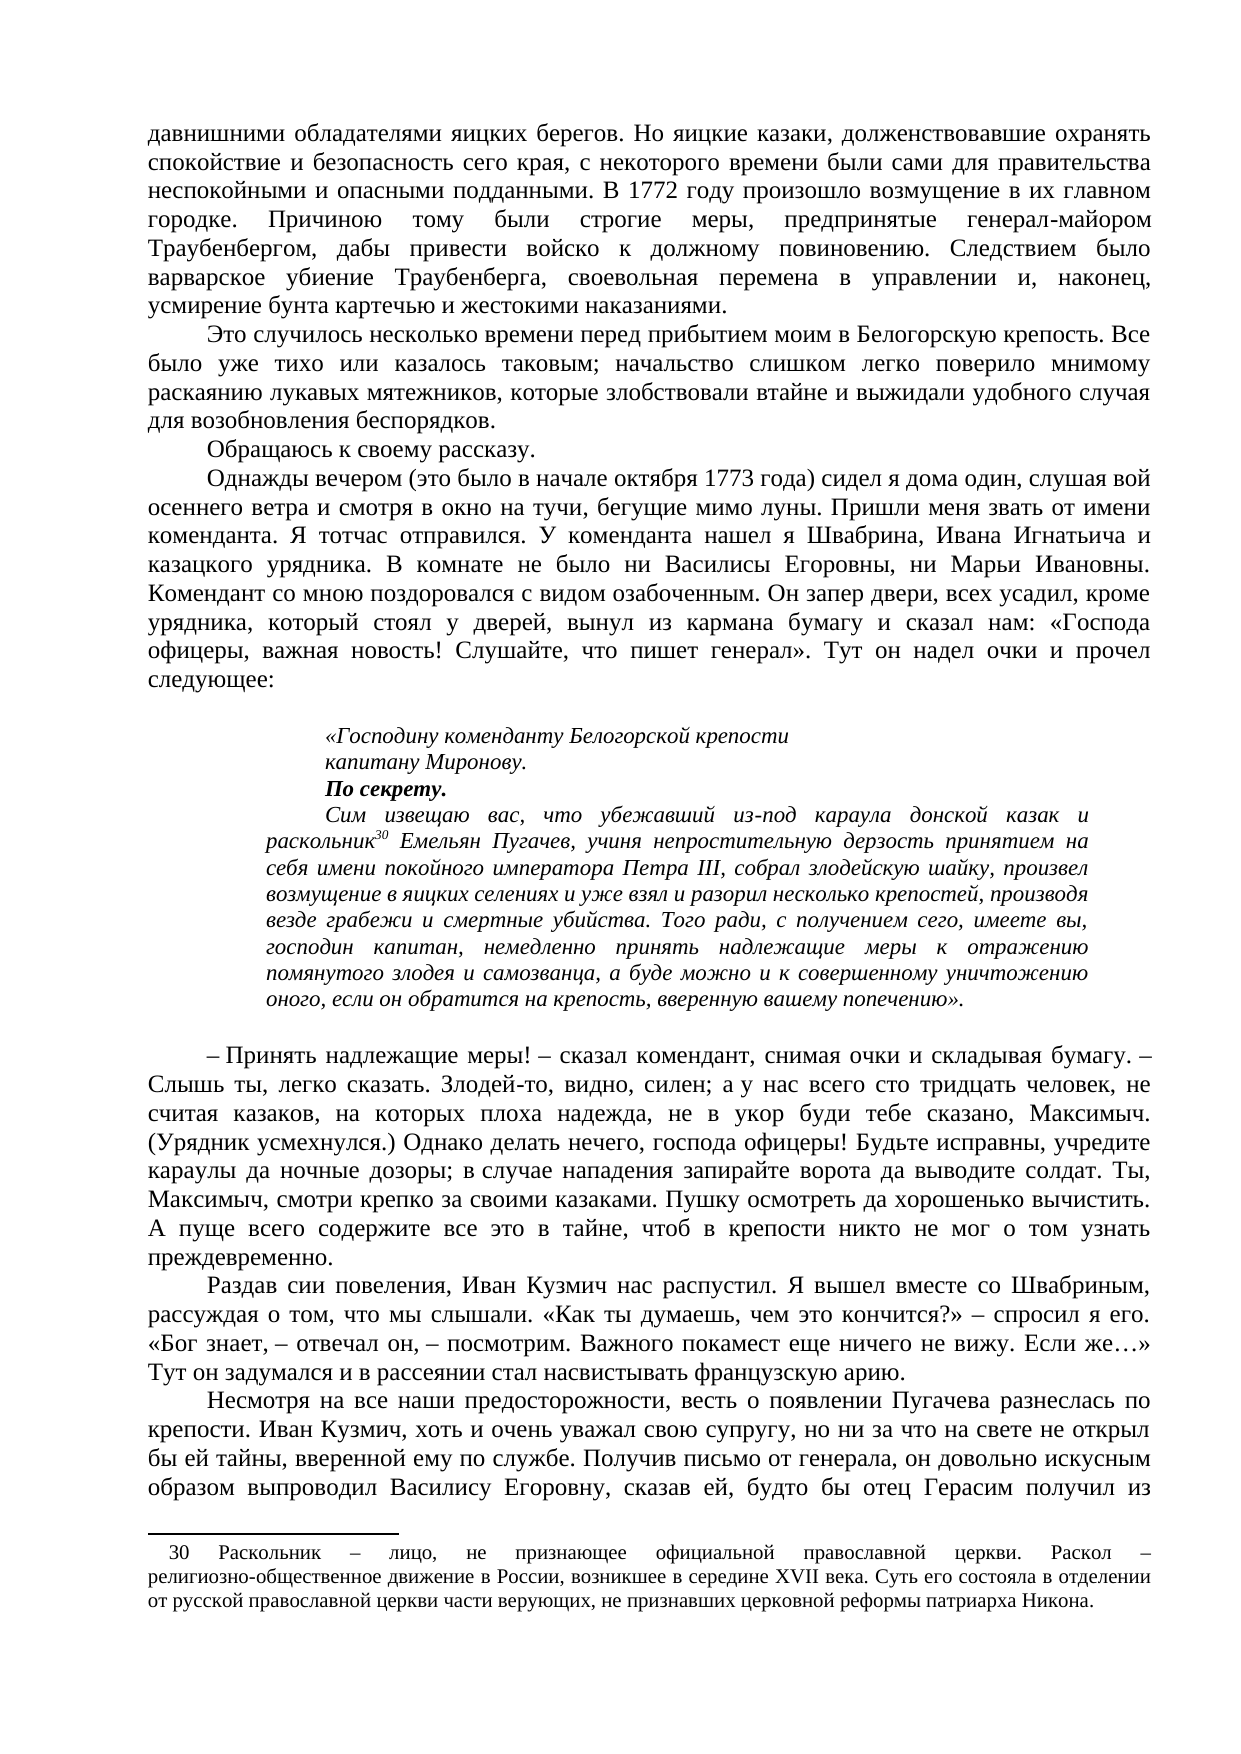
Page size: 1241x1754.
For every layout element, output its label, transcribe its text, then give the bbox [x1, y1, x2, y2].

text капитану Миронову. [266, 748, 1089, 774]
text Раскольник – лицо, не признающее официальной православной церкви. Раскол – религиозно‑общественное движение в России, возникшее в середине XVII века. Суть его состояла в отделении от русской православной церкви части верующих, не признавших церковной реформы патриарха Никона. [148, 1539, 1152, 1612]
text По секрету. [266, 774, 1089, 801]
text «Господину коменданту Белогорской крепости [266, 722, 1089, 748]
text Однажды вечером (это было в начале октября 1773 года) сидел я дома один, слушая вой осеннего ветра и смотря в окно на тучи, бегущие мимо луны. Пришли меня звать от имени коменданта. Я тотчас отправился. У коменданта нашел я Швабрина, Ивана Игнатьича и казацкого урядника. В комнате не было ни Василисы Егоровны, ни Марьи Ивановны. Комендант со мною поздоровался с видом озабоченным. Он запер двери, всех усадил, кроме урядника, который стоял у дверей, вынул из кармана бумагу и сказал нам: «Господа офицеры, важная новость! Слушайте, что пишет генерал». Тут он надел очки и прочел следующее: [148, 463, 1152, 693]
text Раздав сии повеления, Иван Кузмич нас распустил. Я вышел вместе со Швабриным, рассуждая о том, что мы слышали. «Как ты думаешь, чем это кончится?» – спросил я его. «Бог знает, – отвечал он, – посмотрим. Важного покамест еще ничего не вижу. Если же…» Тут он задумался и в рассеянии стал насвистывать французскую арию. [148, 1271, 1152, 1386]
text Обращаюсь к своему рассказу. [148, 434, 1152, 463]
text давнишними обладателями яицких берегов. Но яицкие казаки, долженствовавшие охранять спокойствие и безопасность сего края, с некоторого времени были сами для правительства неспокойными и опасными подданными. В 1772 году произошло возмущение в их главном городке. Причиною тому были строгие меры, предпринятые генерал‑майором Траубенбергом, дабы привести войско к должному повиновению. Следствием было варварское убиение Траубенберга, своевольная перемена в управлении и, наконец, усмирение бунта картечью и жестокими наказаниями. [148, 118, 1152, 319]
text Это случилось несколько времени перед прибытием моим в Белогорскую крепость. Все было уже тихо или казалось таковым; начальство слишком легко поверило мнимому раскаянию лукавых мятежников, которые злобствовали втайне и выжидали удобного случая для возобновления беспорядков. [148, 319, 1152, 434]
text – Принять надлежащие меры! – сказал комендант, снимая очки и складывая бумагу. – Слышь ты, легко сказать. Злодей‑то, видно, силен; а у нас всего сто тридцать человек, не считая казаков, на которых плоха надежда, не в укор буди тебе сказано, Максимыч. (Урядник усмехнулся.) Однако делать нечего, господа офицеры! Будьте исправны, учредите караулы да ночные дозоры; в случае нападения запирайте ворота да выводите солдат. Ты, Максимыч, смотри крепко за своими казаками. Пушку осмотреть да хорошенько вычистить. А пуще всего содержите все это в тайне, чтоб в крепости никто не мог о том узнать преждевременно. [148, 1041, 1152, 1271]
text Сим извещаю вас, что убежавший из‑под караула донской казак и раскольник Емельян Пугачев, учиня непростительную дерзость принятием на себя имени покойного императора Петра III, собрал злодейскую шайку, произвел возмущение в яицких селениях и уже взял и разорил несколько крепостей, производя везде грабежи и смертные убийства. Того ради, с получением сего, имеете вы, господин капитан, немедленно принять надлежащие меры к отражению помянутого злодея и самозванца, а буде можно и к совершенному уничтожению оного, если он обратится на крепость, вверенную вашему попечению». [266, 801, 1089, 1012]
text Несмотря на все наши предосторожности, весть о появлении Пугачева разнеслась по крепости. Иван Кузмич, хоть и очень уважал свою супругу, но ни за что на свете не открыл бы ей тайны, вверенной ему по службе. Получив письмо от генерала, он довольно искусным образом выпроводил Василису Егоровну, сказав ей, будто бы отец Герасим получил из [148, 1386, 1152, 1501]
